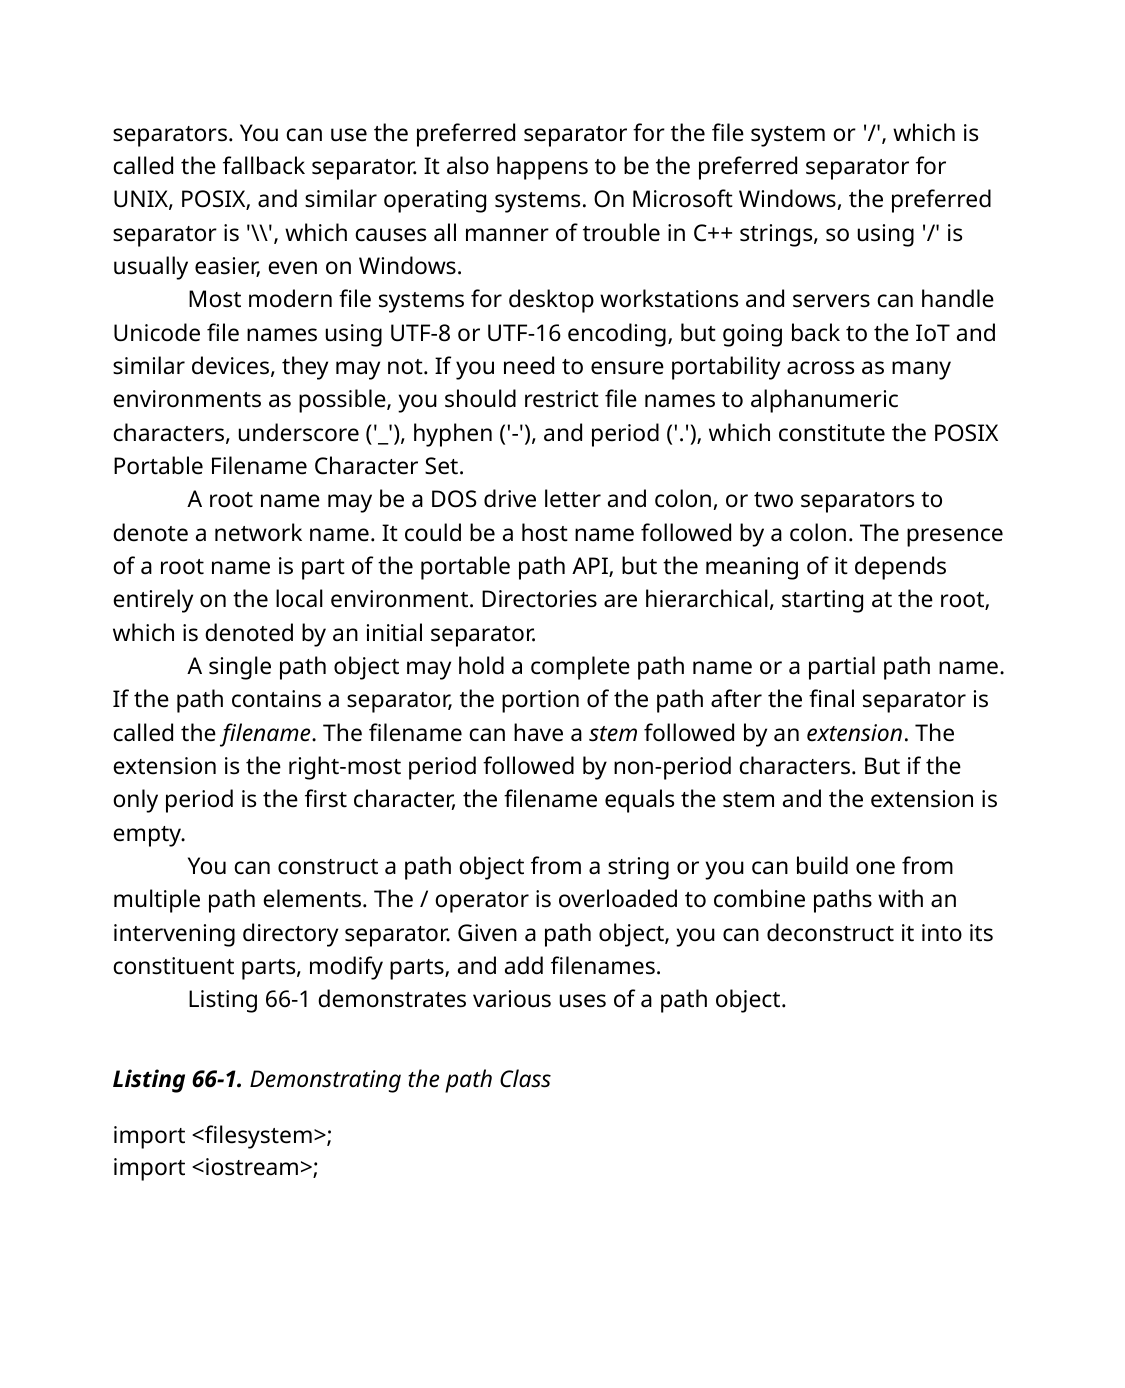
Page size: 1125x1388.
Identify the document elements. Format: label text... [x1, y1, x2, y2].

text Most modern file systems for desktop workstations and servers can handle Unicode file names using UTF-8 or UTF-16 encoding, but going back to the IoT and similar devices, they may not. If you need to ensure portability across as many environments as possible, you should restrict file names to alphanumeric characters, underscore ('_'), hyphen ('-'), and period ('.'), which constitute the POSIX Portable Filename Character Set. [112, 281, 1012, 481]
text Listing 66-1. Demonstrating the path Class [112, 1063, 1012, 1094]
text import <iostream>; [112, 1151, 1012, 1182]
text import <filesystem>; [112, 1119, 1012, 1151]
text You can construct a path object from a string or you can build one from multiple path elements. The / operator is overloaded to combine paths with an intervening directory separator. Given a path object, you can deconstruct it into its constituent parts, modify parts, and add filenames. [112, 848, 1012, 981]
text Listing 66-1 demonstrates various uses of a path object. [112, 981, 1012, 1015]
text A root name may be a DOS drive letter and colon, or two separators to denote a network name. It could be a host name followed by a colon. The presence of a root name is part of the portable path API, but the meaning of it depends entirely on the local environment. Directories are hierarchical, starting at the root, which is denoted by an initial separator. [112, 481, 1012, 648]
text separators. You can use the preferred separator for the file system or '/', which is called the fallback separator. It also happens to be the preferred separator for UNIX, POSIX, and similar operating systems. On Microsoft Windows, the preferred separator is '\\', which causes all manner of trouble in C++ strings, so using '/' is usually easier, even on Windows. [112, 115, 1012, 281]
text A single path object may hold a complete path name or a partial path name. If the path contains a separator, the portion of the path after the final separator is called the filename. The filename can have a stem followed by an extension. The extension is the right-most period followed by non-period characters. But if the only period is the first character, the filename equals the stem and the extension is empty. [112, 648, 1012, 848]
